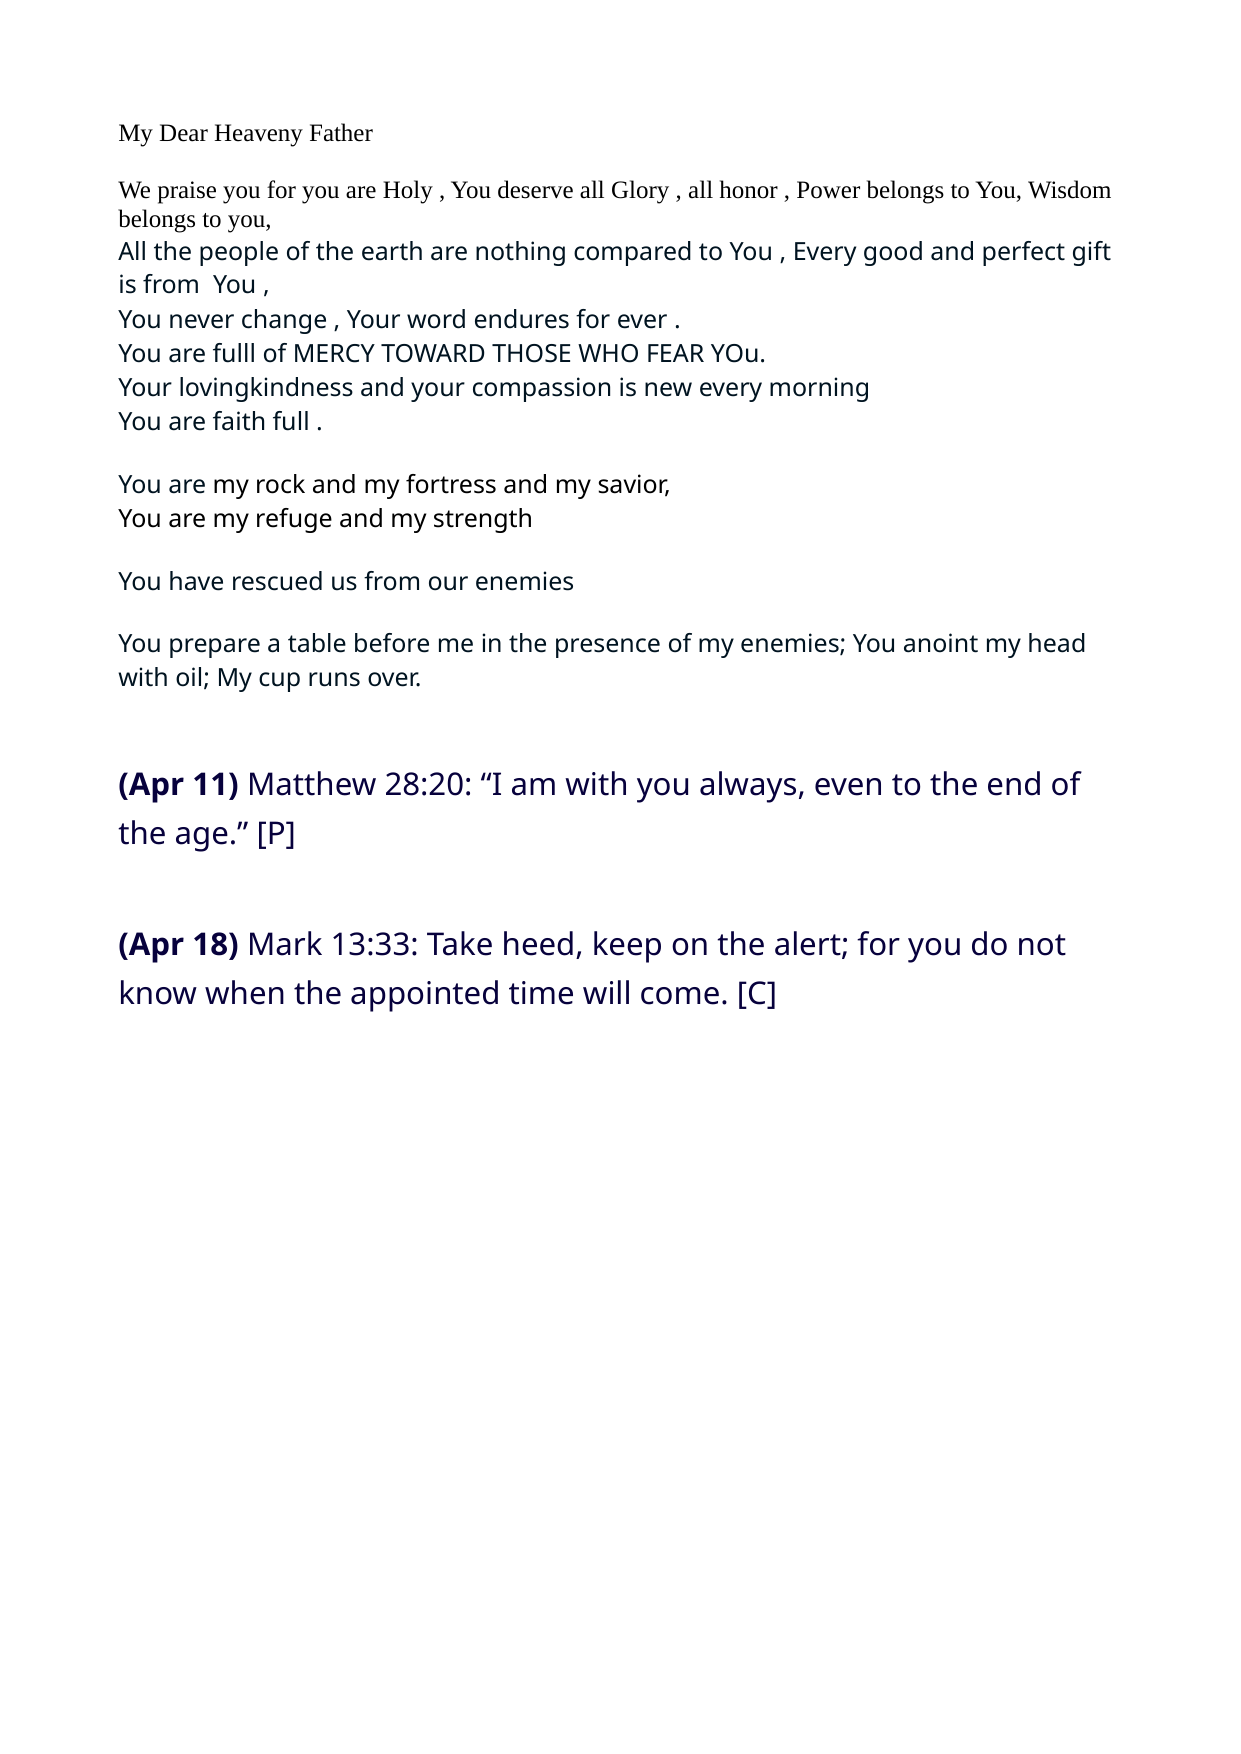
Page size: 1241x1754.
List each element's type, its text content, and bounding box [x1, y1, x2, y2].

text (Apr 11) Matthew 28:20: “I am with you always, even to the end of the age.” [P] [118, 762, 1122, 854]
text You never change , Your word endures for ever . [118, 301, 1122, 335]
text All the people of the earth are nothing compared to You , Every good and perfect gift is from You , [118, 233, 1122, 301]
text My Dear Heaveny Father [118, 118, 1122, 147]
text Your lovingkindness and your compassion is new every morning [118, 369, 1122, 403]
text You are fulll of MERCY TOWARD THOSE WHO FEAR YOu. [118, 335, 1122, 369]
text You have rescued us from our enemies [118, 563, 1122, 597]
text You are faith full . [118, 403, 1122, 437]
text We praise you for you are Holy , You deserve all Glory , all honor , Power belongs to You, Wisdom belongs to you, [118, 176, 1122, 233]
text You prepare a table before me in the presence of my enemies; You anoint my head with oil; My cup runs over. [118, 626, 1122, 694]
text You are my rock and my fortress and my savior, You are my refuge and my strength [118, 466, 1122, 534]
text (Apr 18) Mark 13:33: Take heed, keep on the alert; for you do not know when the appointed time will come. [C] [118, 922, 1122, 1014]
